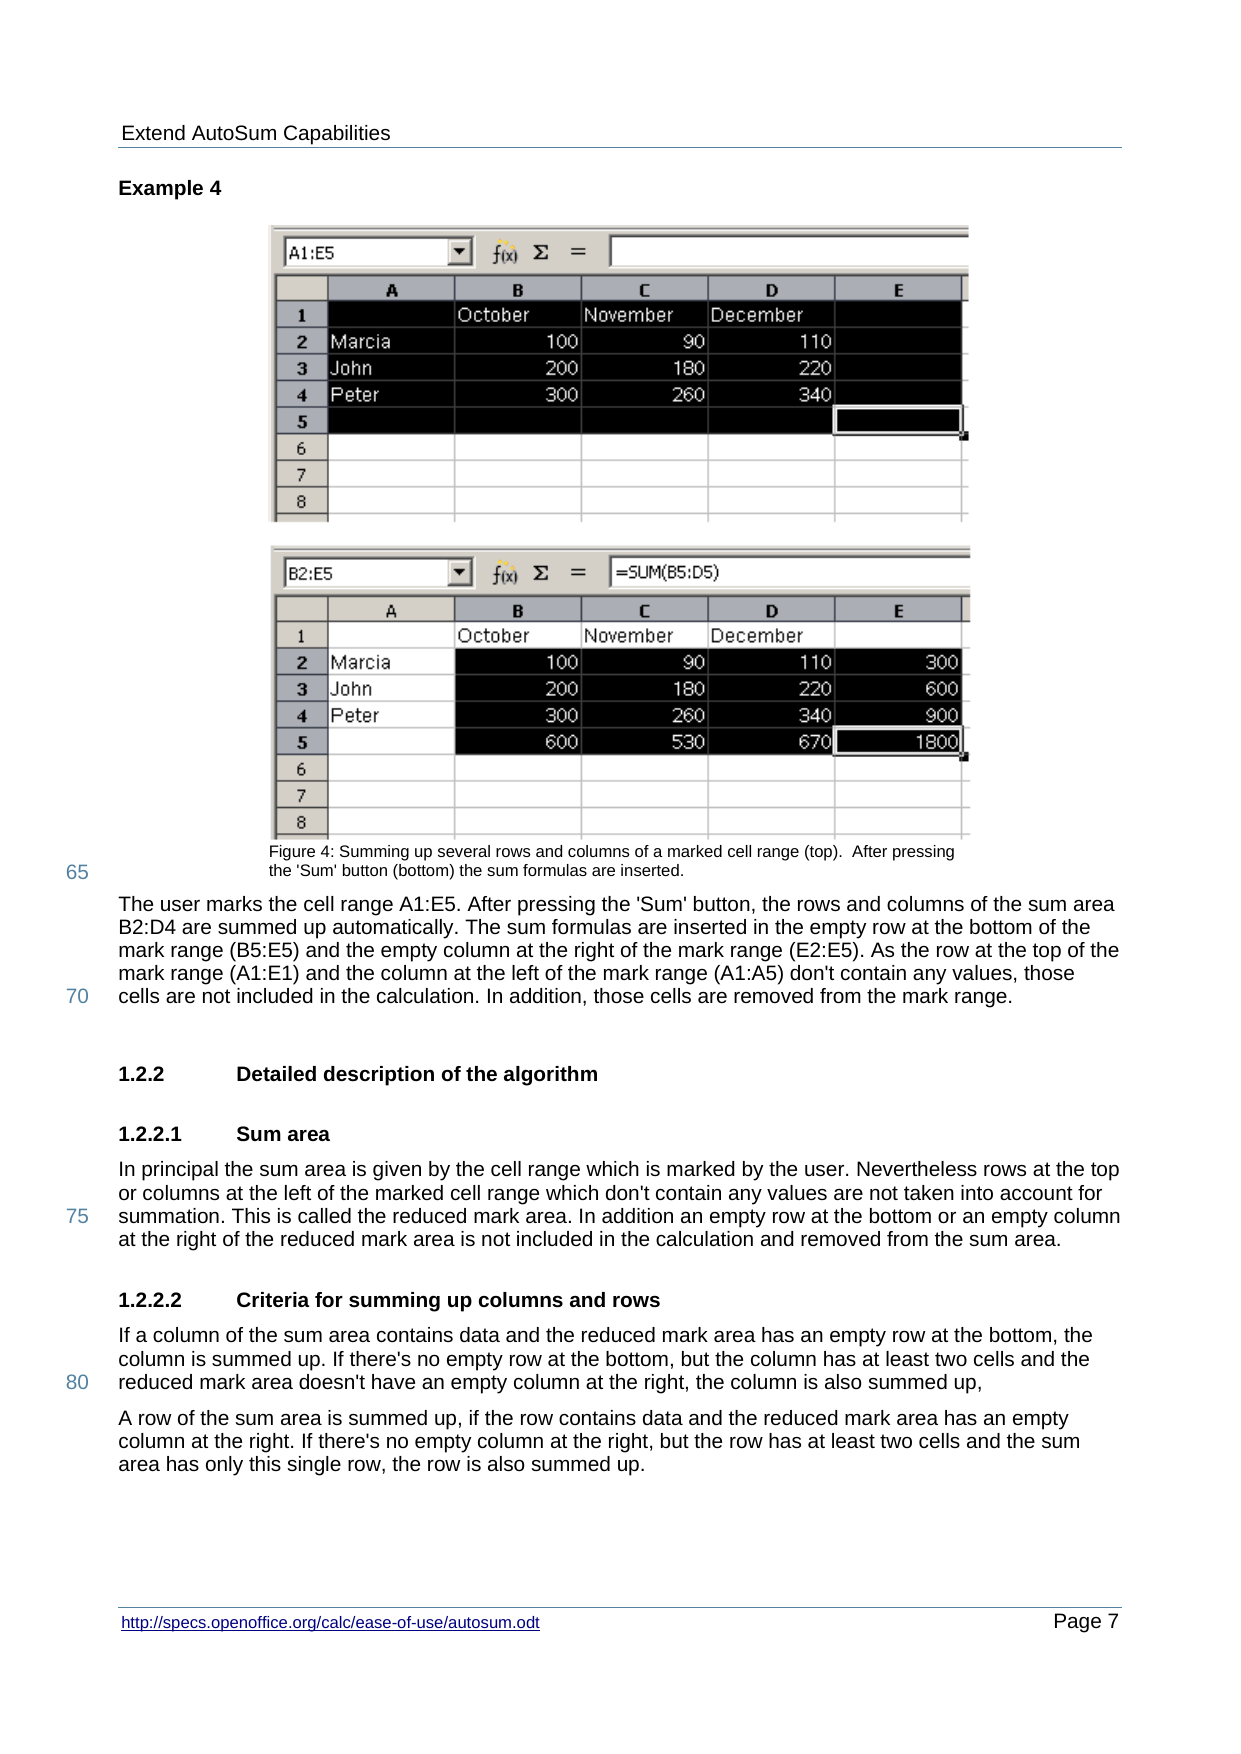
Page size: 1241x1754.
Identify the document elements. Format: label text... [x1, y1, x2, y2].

subtitle Sum area [118, 1122, 1122, 1145]
text The user marks the cell range A1:E5. After pressing the 'Sum' button, the rows and columns of the sum area B2:D4 are summed up automatically. The sum formulas are inserted in the empty row at the bottom of the mark range (B5:E5) and the empty column at the right of the mark range (E2:E5). As the row at the top of the mark range (A1:E1) and the column at the left of the mark range (A1:A5) don't contain any values, those cells are not included in the calculation. In addition, those cells are removed from the mark range. [118, 892, 1122, 1008]
subtitle Example 4 [118, 177, 1122, 200]
text A row of the sum area is summed up, if the row contains data and the reduced mark area has an empty column at the right. If there's no empty column at the right, but the row has at least two cells and the sum area has only this single row, the row is also summed up. [118, 1406, 1122, 1476]
picture [268, 225, 972, 843]
text In principal the sum area is given by the cell range which is marked by the user. Nevertheless rows at the top or columns at the left of the marked cell range which don't contain any values are not taken into account for summation. This is called the reduced mark area. In addition an empty row at the bottom or an empty column at the right of the reduced mark area is not included in the calculation and removed from the sum area. [118, 1158, 1122, 1251]
subtitle Criteria for summing up columns and rows [118, 1288, 1122, 1311]
text Figure 4: Summing up several rows and columns of a marked cell range (top). After pressing the 'Sum' button (bottom) the sum formulas are inserted. [268, 843, 972, 879]
text If a column of the sum area contains data and the reduced mark area has an empty row at the bottom, the column is summed up. If there's no empty row at the bottom, but the column has at least two cells and the reduced mark area doesn't have an empty column at the right, the column is also summed up, [118, 1324, 1122, 1394]
subtitle Detailed description of the algorithm [118, 1062, 1122, 1085]
